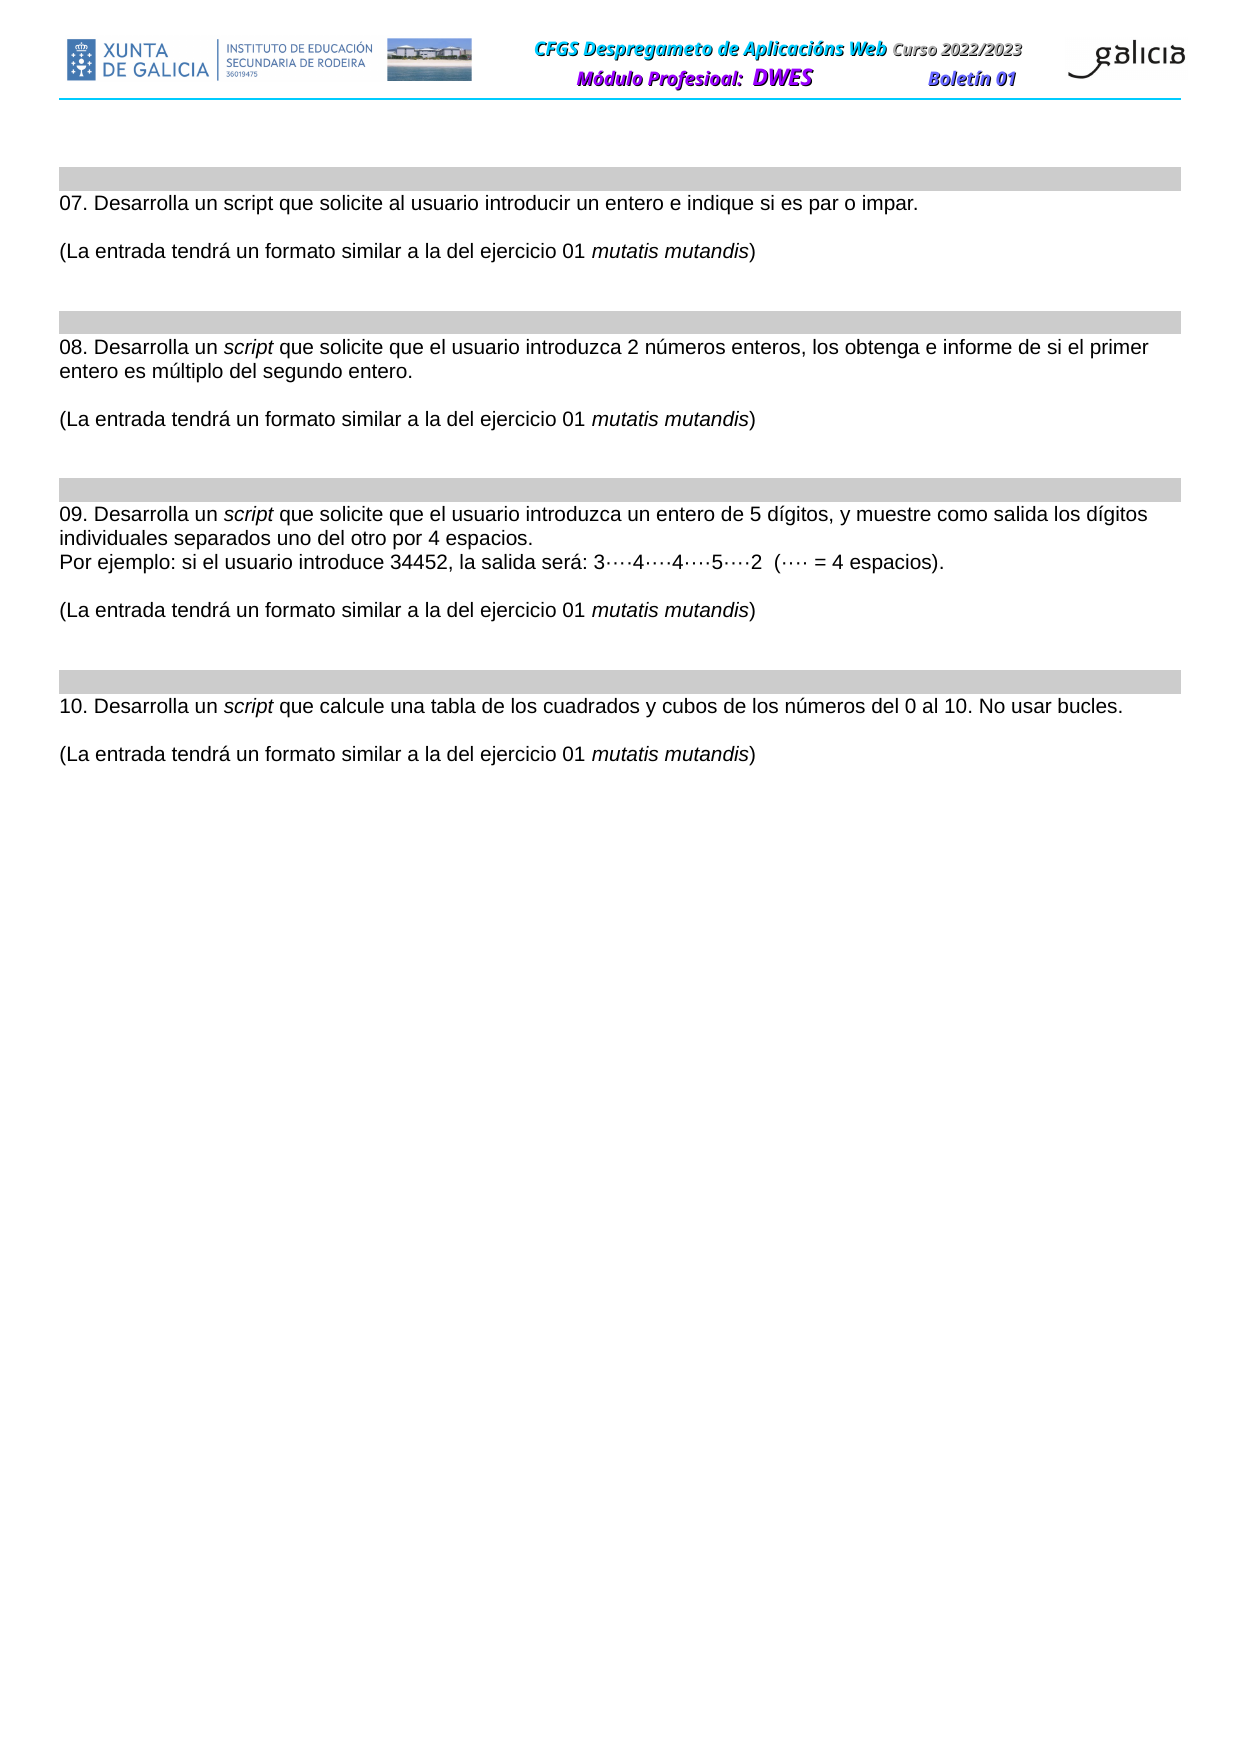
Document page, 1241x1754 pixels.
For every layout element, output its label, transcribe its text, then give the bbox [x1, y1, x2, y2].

text Por ejemplo: si el usuario introduce 34452, la salida será: 3····4····4····5····2 (···· = 4 espacios). [59, 550, 1181, 574]
picture [1069, 37, 1190, 82]
text 10. Desarrolla un script que calcule una tabla de los cuadrados y cubos de los números del 0 al 10. No usar bucles. [59, 694, 1181, 718]
text 07. Desarrolla un script que solicite al usuario introducir un entero e indique si es par o impar. [59, 191, 1181, 215]
picture [64, 35, 473, 82]
text (La entrada tendrá un formato similar a la del ejercicio 01 mutatis mutandis) [59, 406, 1181, 430]
text 09. Desarrolla un script que solicite que el usuario introduzca un entero de 5 dígitos, y muestre como salida los dígitos individuales separados uno del otro por 4 espacios. [59, 502, 1181, 550]
text (La entrada tendrá un formato similar a la del ejercicio 01 mutatis mutandis) [59, 742, 1181, 766]
text 08. Desarrolla un script que solicite que el usuario introduzca 2 números enteros, los obtenga e informe de si el primer entero es múltiplo del segundo entero. [59, 334, 1181, 382]
text (La entrada tendrá un formato similar a la del ejercicio 01 mutatis mutandis) [59, 598, 1181, 622]
text (La entrada tendrá un formato similar a la del ejercicio 01 mutatis mutandis) [59, 239, 1181, 263]
